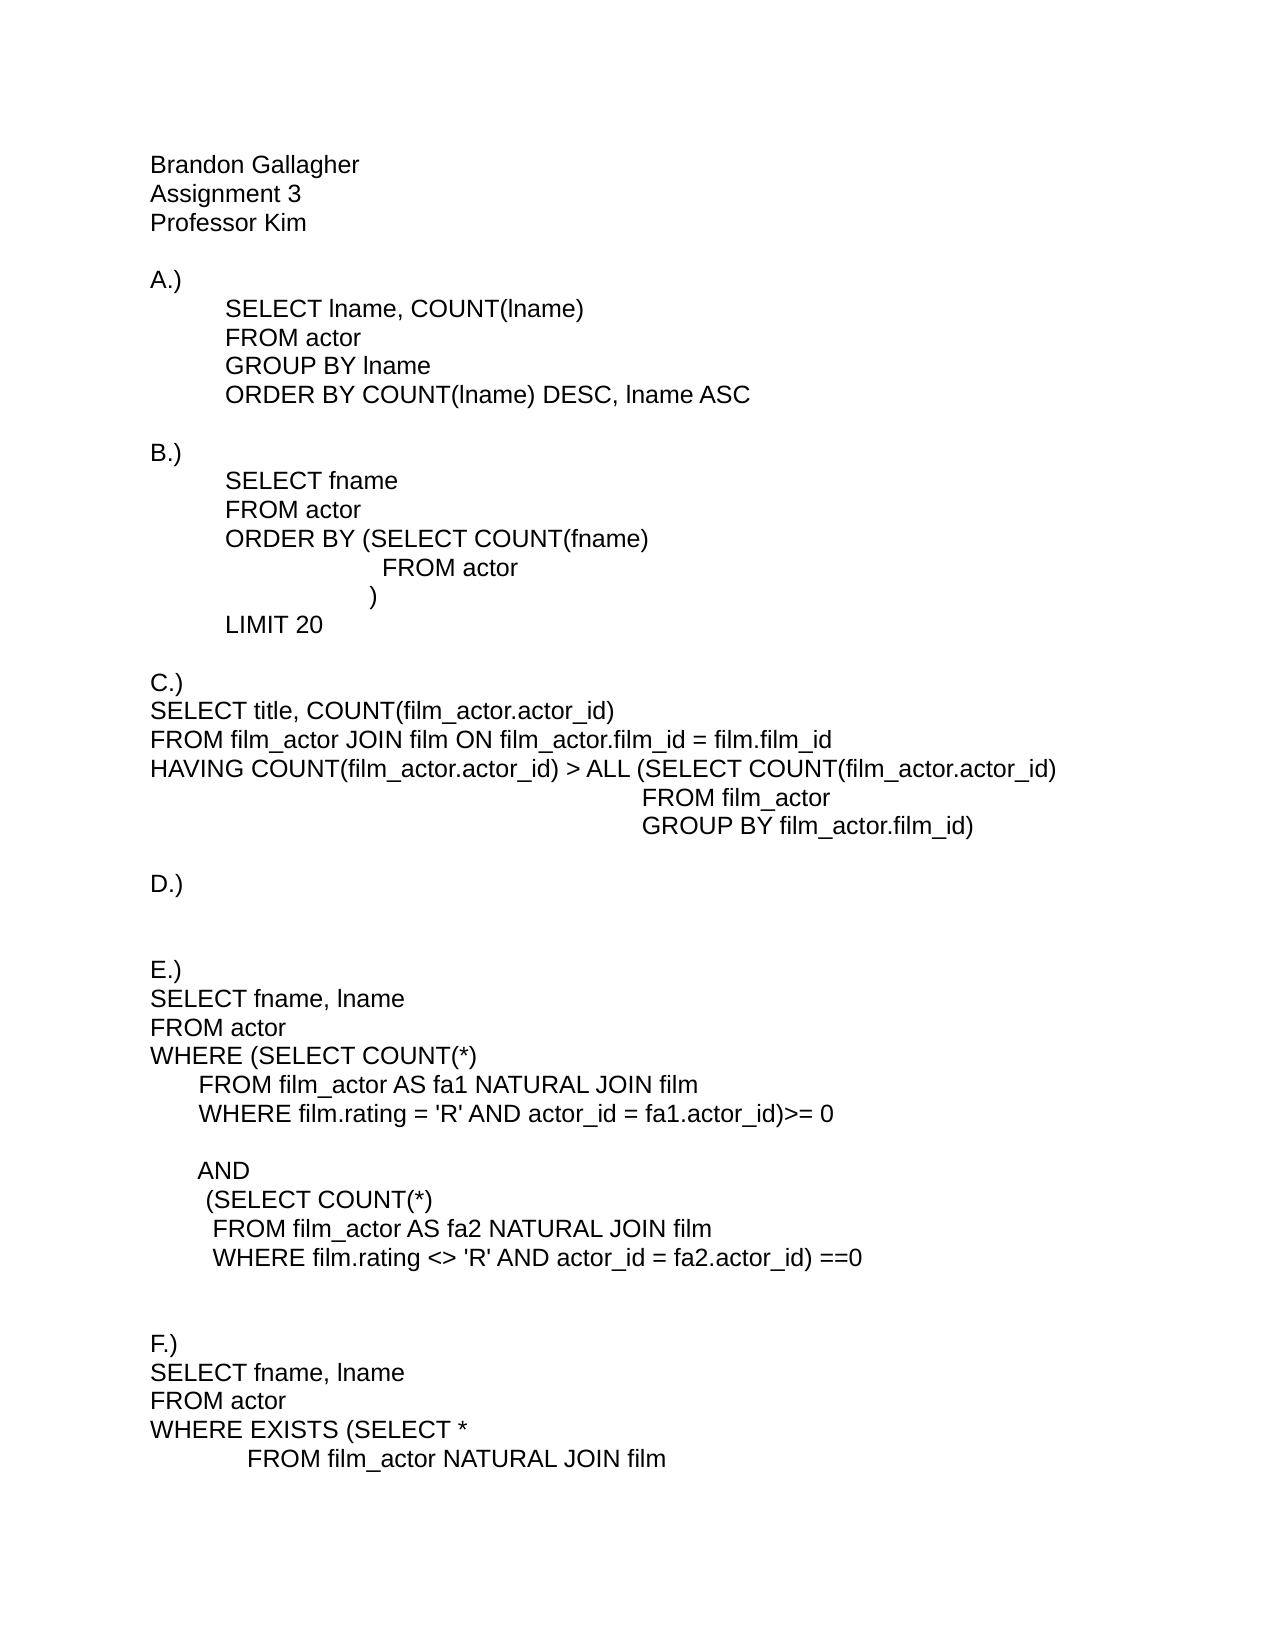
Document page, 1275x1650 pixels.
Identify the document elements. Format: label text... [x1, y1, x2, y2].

text FROM actor [150, 1386, 1125, 1415]
text SELECT fname, lname [150, 984, 1125, 1012]
text Professor Kim [150, 207, 1125, 236]
text F.) [150, 1329, 1125, 1357]
text B.) [150, 437, 1125, 466]
text A.) [150, 265, 1125, 294]
text C.) [150, 667, 1125, 696]
text WHERE film.rating = 'R' AND actor_id = fa1.actor_id)>= 0 [150, 1099, 1125, 1127]
text SELECT lname, COUNT(lname) [150, 294, 1125, 322]
text GROUP BY lname [150, 351, 1125, 380]
text FROM film_actor [150, 782, 1125, 811]
text LIMIT 20 [150, 610, 1125, 639]
text FROM actor [150, 552, 1125, 581]
text FROM actor [150, 1012, 1125, 1041]
text WHERE (SELECT COUNT(*) [150, 1041, 1125, 1070]
text ) [150, 581, 1125, 610]
text WHERE film.rating <> 'R' AND actor_id = fa2.actor_id) ==0 [150, 1242, 1125, 1271]
text ORDER BY (SELECT COUNT(fname) [150, 524, 1125, 552]
text HAVING COUNT(film_actor.actor_id) > ALL (SELECT COUNT(film_actor.actor_id) [150, 754, 1125, 782]
text FROM film_actor NATURAL JOIN film [150, 1444, 1125, 1472]
text SELECT fname [150, 466, 1125, 495]
text AND [150, 1156, 1125, 1185]
text GROUP BY film_actor.film_id) [150, 811, 1125, 840]
text FROM film_actor AS fa1 NATURAL JOIN film [150, 1070, 1125, 1099]
text ORDER BY COUNT(lname) DESC, lname ASC [150, 380, 1125, 409]
text SELECT fname, lname [150, 1357, 1125, 1386]
text FROM film_actor AS fa2 NATURAL JOIN film [150, 1214, 1125, 1242]
text D.) [150, 869, 1125, 897]
text WHERE EXISTS (SELECT * [150, 1415, 1125, 1444]
text (SELECT COUNT(*) [150, 1185, 1125, 1214]
text FROM actor [150, 495, 1125, 524]
text SELECT title, COUNT(film_actor.actor_id) [150, 696, 1125, 725]
text E.) [150, 955, 1125, 984]
text FROM actor [150, 322, 1125, 351]
text Brandon Gallagher [150, 150, 1125, 179]
text Assignment 3 [150, 179, 1125, 207]
text FROM film_actor JOIN film ON film_actor.film_id = film.film_id [150, 725, 1125, 754]
